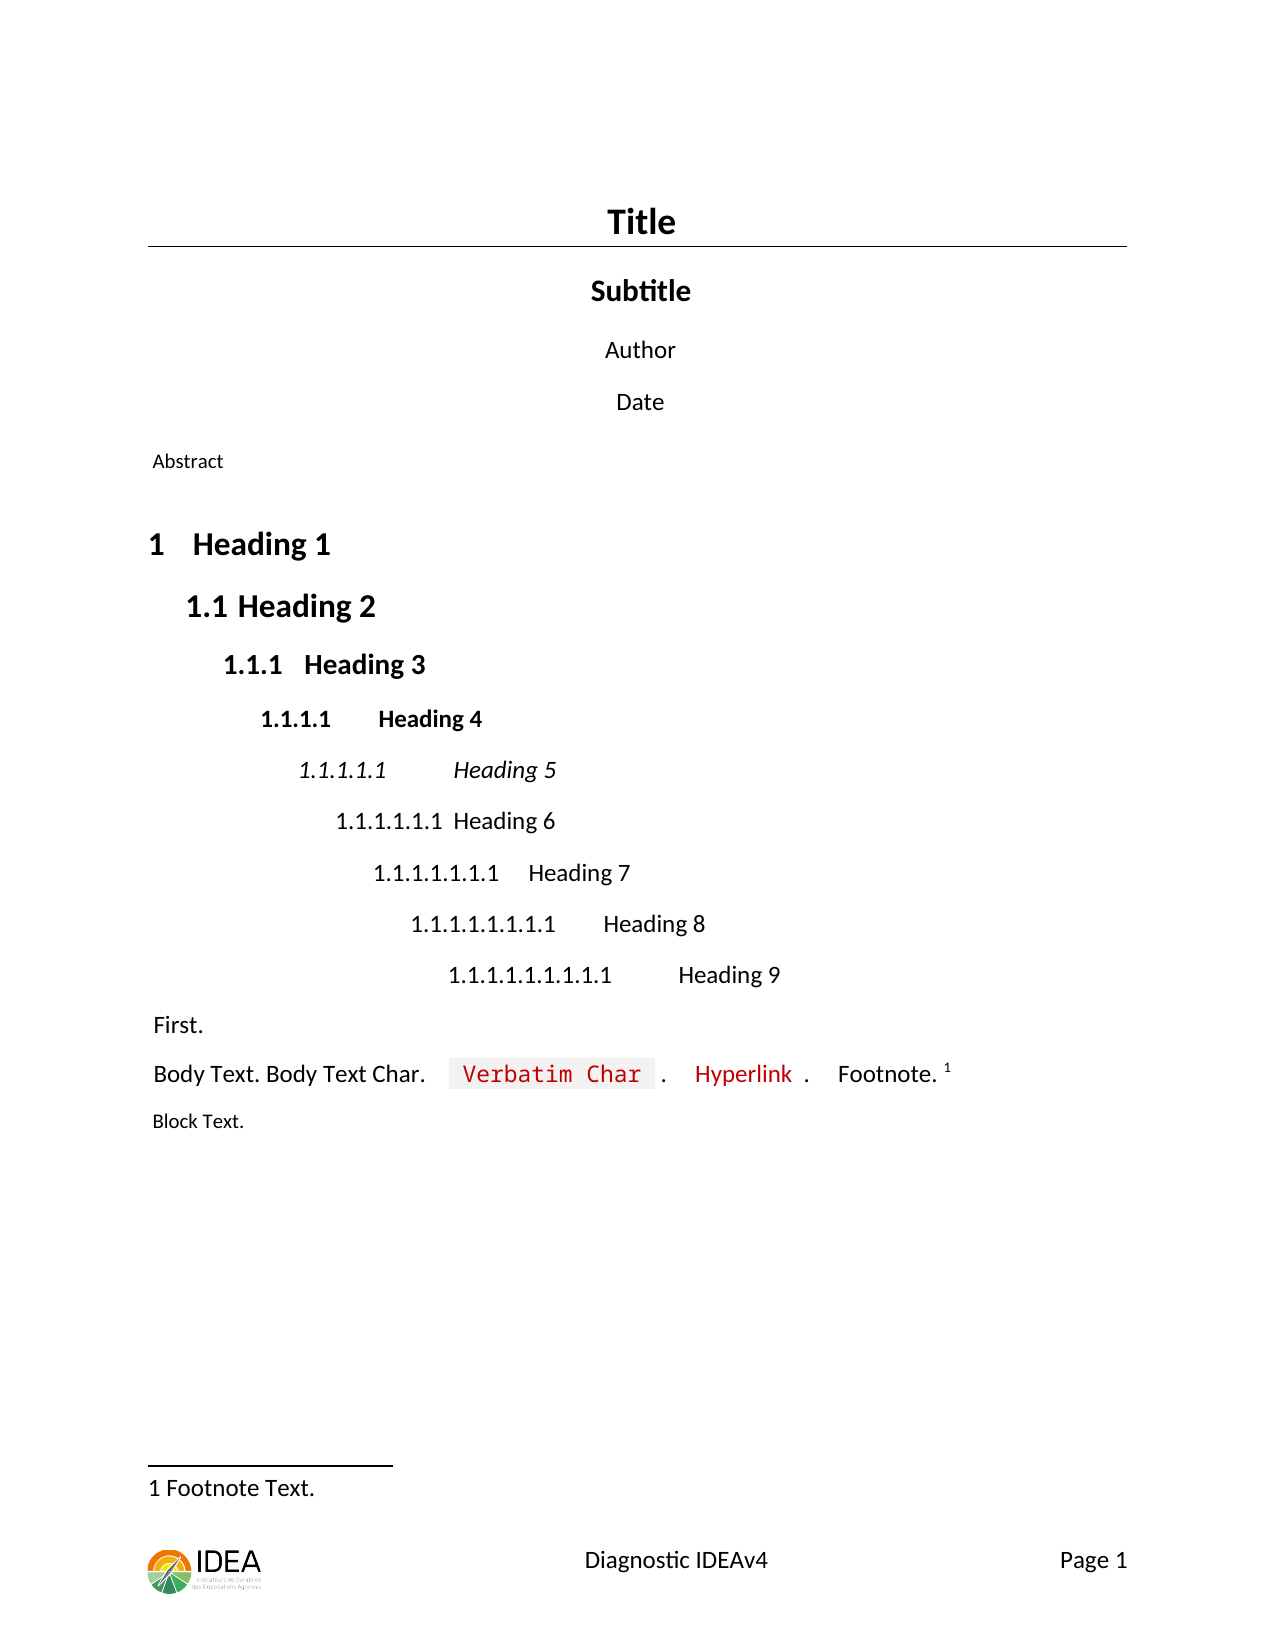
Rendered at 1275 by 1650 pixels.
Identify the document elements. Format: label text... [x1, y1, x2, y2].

subtitle Subtitle [148, 272, 584, 310]
subtitle Heading 9 [448, 959, 1127, 990]
text Block Text. [244, 1108, 1127, 1133]
subtitle Heading 8 [705, 908, 1127, 939]
text Author [148, 335, 605, 365]
subtitle Heading 1 [331, 523, 1127, 564]
text Date [148, 386, 611, 417]
picture [147, 1550, 261, 1594]
subtitle Heading 5 [556, 754, 1127, 785]
subtitle Heading 7 [630, 857, 1127, 887]
subtitle Heading 4 [482, 703, 1127, 733]
text Footnote Text. [148, 1472, 160, 1502]
subtitle Heading 3 [425, 646, 1127, 682]
text Footnote Text. [315, 1472, 1127, 1502]
subtitle Heading 2 [376, 585, 1127, 626]
subtitle Subtitle [691, 272, 1127, 310]
text Date [664, 386, 1127, 417]
text First. [204, 1009, 1127, 1039]
text Abstract [223, 448, 1127, 473]
text Author [676, 335, 1127, 365]
subtitle Heading 6 [555, 806, 1127, 836]
text Body Text. Body Text Char. Verbatim Char . Hyperlink . Footnote. [943, 1058, 1127, 1089]
title Title [148, 198, 1127, 246]
